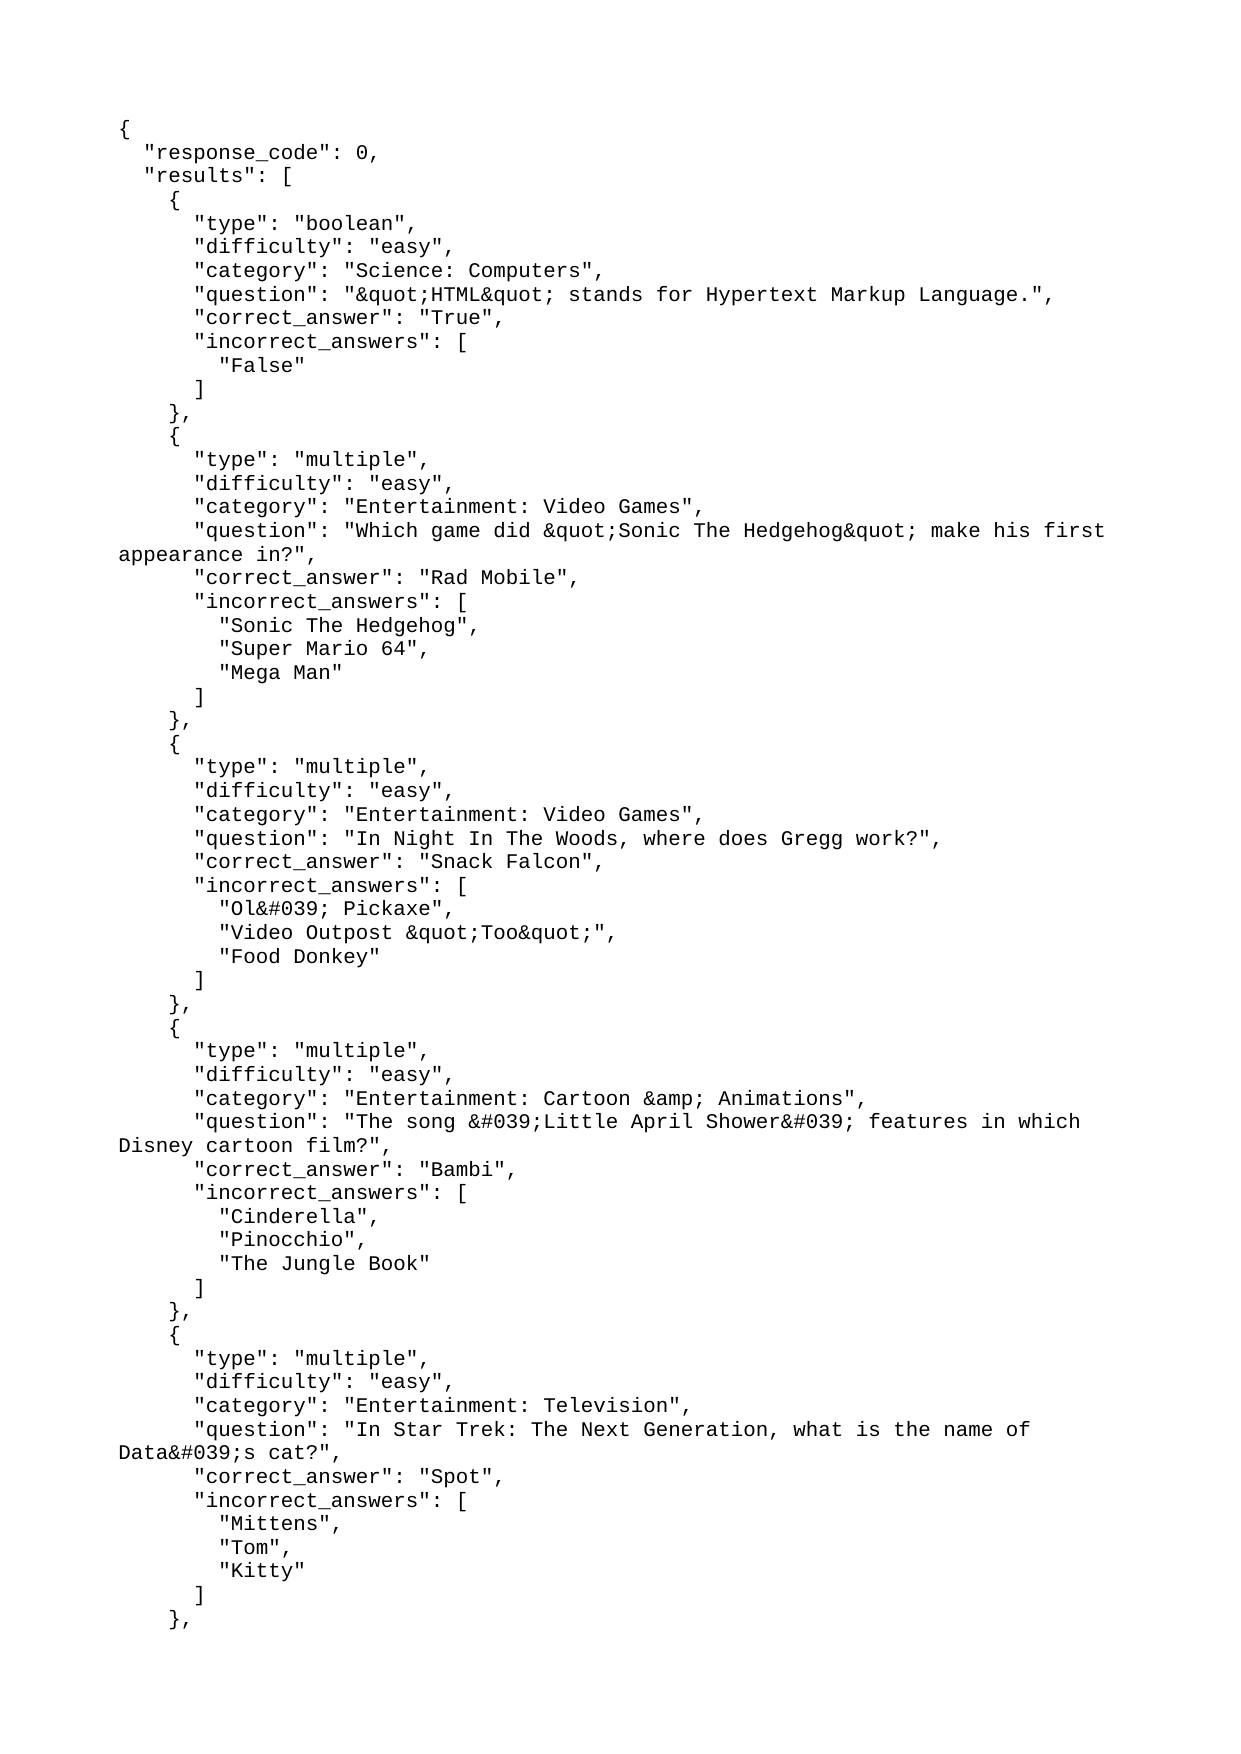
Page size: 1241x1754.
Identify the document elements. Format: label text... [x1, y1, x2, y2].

text "category": "Entertainment: Cartoon &amp; Animations", [118, 1088, 1122, 1111]
text }, [118, 402, 1122, 426]
text "correct_answer": "Bambi", [118, 1158, 1122, 1182]
text "category": "Science: Computers", [118, 260, 1122, 284]
text "Cinderella", [118, 1206, 1122, 1229]
text ] [118, 686, 1122, 709]
text "incorrect_answers": [ [118, 591, 1122, 615]
text "question": "Which game did &quot;Sonic The Hedgehog&quot; make his first appearance in?", [118, 520, 1122, 567]
text "correct_answer": "Spot", [118, 1466, 1122, 1489]
text "type": "multiple", [118, 449, 1122, 473]
text "Pinocchio", [118, 1229, 1122, 1253]
text "category": "Entertainment: Television", [118, 1395, 1122, 1419]
text ] [118, 378, 1122, 402]
text "type": "multiple", [118, 757, 1122, 780]
text "incorrect_answers": [ [118, 331, 1122, 354]
text "correct_answer": "Rad Mobile", [118, 567, 1122, 591]
text }, [118, 1300, 1122, 1324]
text "difficulty": "easy", [118, 473, 1122, 496]
text "Video Outpost &quot;Too&quot;", [118, 922, 1122, 946]
text "question": "In Night In The Woods, where does Gregg work?", [118, 827, 1122, 851]
text "category": "Entertainment: Video Games", [118, 804, 1122, 827]
text { [118, 118, 1122, 142]
text "correct_answer": "Snack Falcon", [118, 851, 1122, 875]
text "False" [118, 354, 1122, 378]
text { [118, 1324, 1122, 1348]
text "Super Mario 64", [118, 638, 1122, 662]
text "difficulty": "easy", [118, 1064, 1122, 1088]
text "difficulty": "easy", [118, 236, 1122, 260]
text "Kitty" [118, 1561, 1122, 1584]
text "incorrect_answers": [ [118, 1182, 1122, 1206]
text "type": "boolean", [118, 213, 1122, 236]
text "Ol&#039; Pickaxe", [118, 898, 1122, 922]
text "type": "multiple", [118, 1348, 1122, 1371]
text "The Jungle Book" [118, 1253, 1122, 1277]
text ] [118, 969, 1122, 993]
text "difficulty": "easy", [118, 780, 1122, 804]
text ] [118, 1277, 1122, 1300]
text }, [118, 709, 1122, 733]
text ] [118, 1584, 1122, 1608]
text "response_code": 0, [118, 142, 1122, 165]
text "Sonic The Hedgehog", [118, 615, 1122, 638]
text { [118, 733, 1122, 757]
text }, [118, 993, 1122, 1017]
text "results": [ [118, 165, 1122, 189]
text }, [118, 1608, 1122, 1631]
text "difficulty": "easy", [118, 1371, 1122, 1395]
text { [118, 189, 1122, 213]
text "question": "In Star Trek: The Next Generation, what is the name of Data&#039;s cat?", [118, 1419, 1122, 1466]
text "question": "The song &#039;Little April Shower&#039; features in which Disney cartoon film?", [118, 1111, 1122, 1158]
text "category": "Entertainment: Video Games", [118, 496, 1122, 520]
text { [118, 1017, 1122, 1040]
text "Mega Man" [118, 662, 1122, 686]
text "Tom", [118, 1537, 1122, 1561]
text "type": "multiple", [118, 1040, 1122, 1064]
text "incorrect_answers": [ [118, 1489, 1122, 1513]
text "Food Donkey" [118, 946, 1122, 969]
text "question": "&quot;HTML&quot; stands for Hypertext Markup Language.", [118, 284, 1122, 307]
text "correct_answer": "True", [118, 307, 1122, 331]
text "Mittens", [118, 1513, 1122, 1537]
text { [118, 426, 1122, 449]
text "incorrect_answers": [ [118, 875, 1122, 898]
